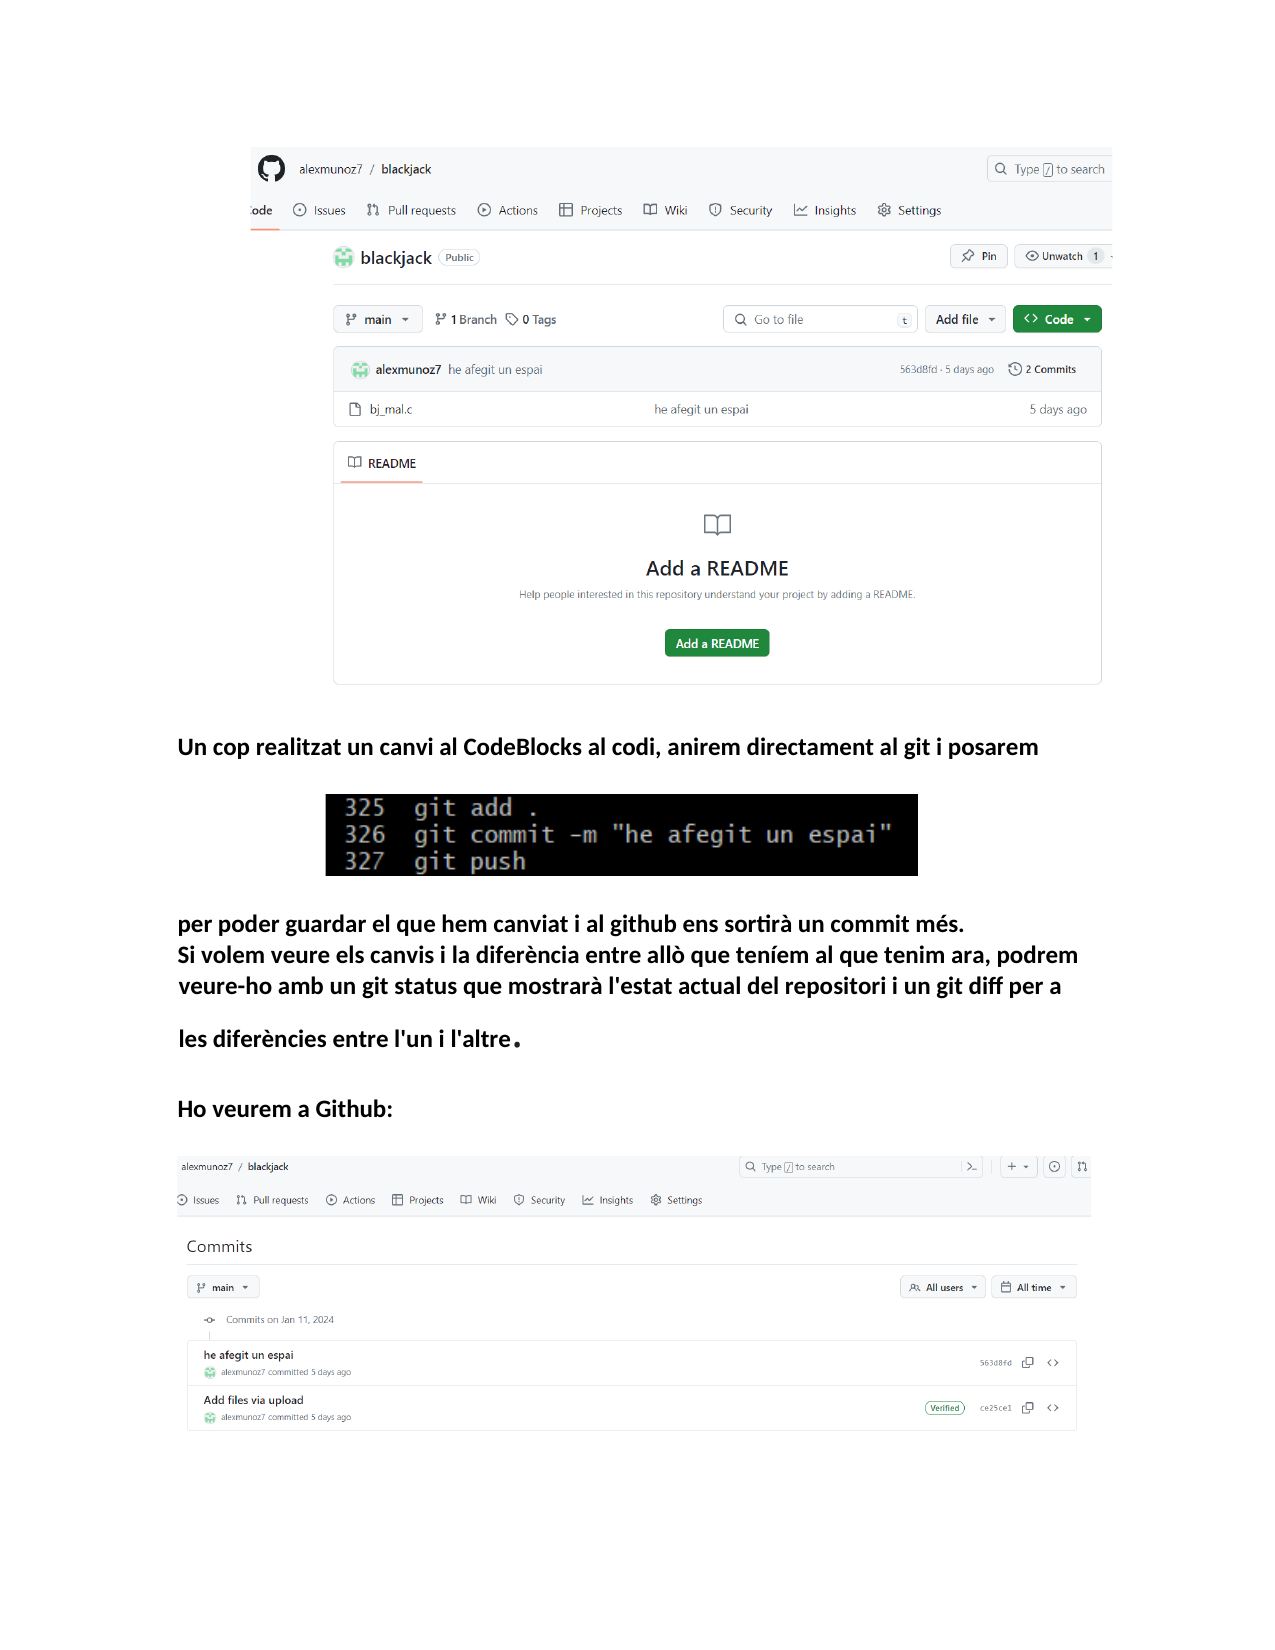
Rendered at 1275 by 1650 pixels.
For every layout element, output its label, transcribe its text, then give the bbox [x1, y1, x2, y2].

text Ho veurem a Github: [177, 1093, 1091, 1124]
text per poder guardar el que hem canviat i al github ens sortirà un commit més. [177, 908, 1091, 938]
text Si volem veure els canvis i la diferència entre allò que teníem al que tenim ara, podrem veure-ho amb un git status que mostrarà l'estat actual del repositori i un git diff per a les diferències entre l'un i l'altre. [177, 939, 1091, 1061]
text Un cop realitzat un canvi al CodeBlocks al codi, anirem directament al git i posarem [177, 731, 1091, 762]
